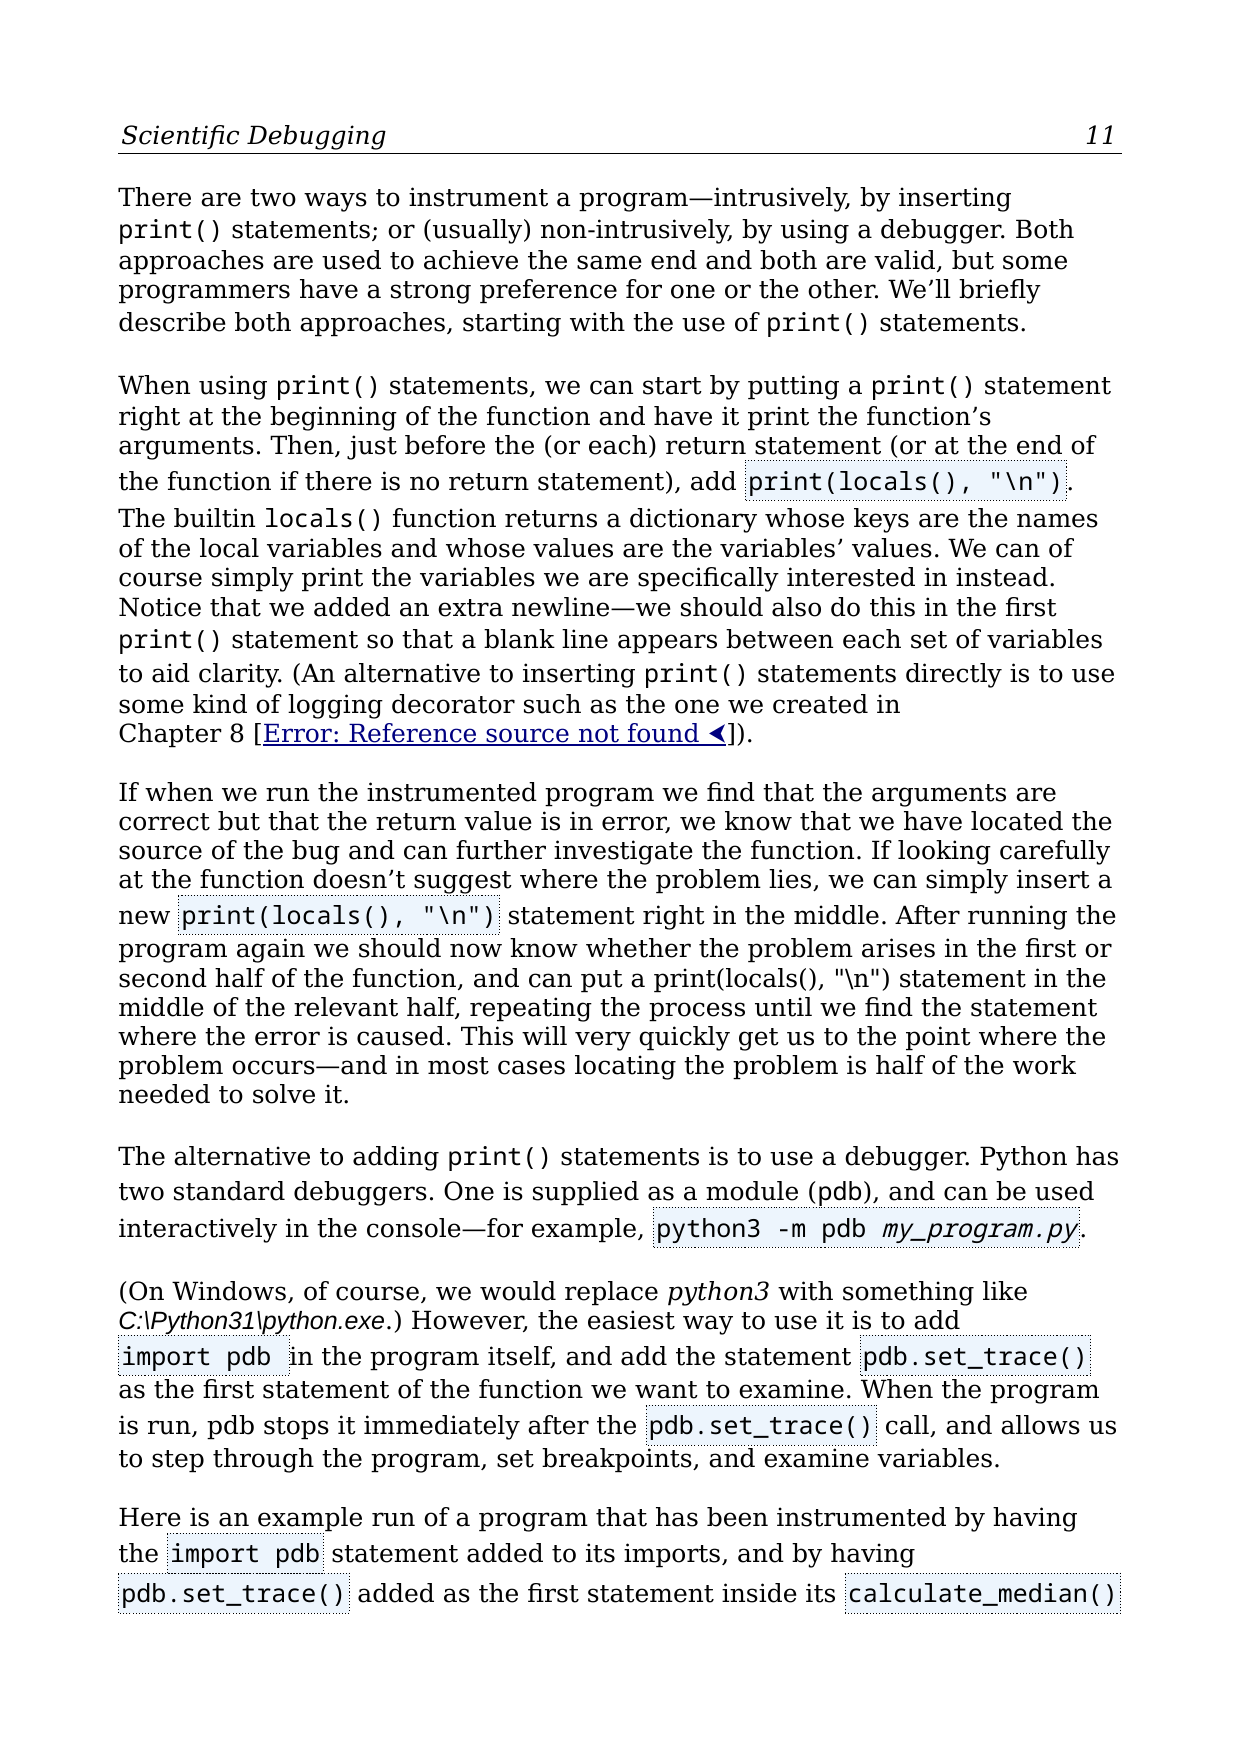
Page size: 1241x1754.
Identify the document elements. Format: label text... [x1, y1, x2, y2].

text If when we run the instrumented program we find that the arguments are correct but that the return value is in error, we know that we have located the source of the bug and can further investigate the function. If looking carefully at the function doesn’t suggest where the problem lies, we can simply insert a new print(locals(), "\n") statement right in the middle. After running the program again we should now know whether the problem arises in the first or second half of the function, and can put a print(locals(), "\n") statement in the middle of the relevant half, repeating the process until we find the statement where the error is caused. This will very quickly get us to the point where the problem occurs—and in most cases locating the problem is half of the work needed to solve it. [118, 778, 1122, 1109]
text There are two ways to instrument a program—intrusively, by inserting print() statements; or (usually) non-intrusively, by using a debugger. Both approaches are used to achieve the same end and both are valid, but some programmers have a strong preference for one or the other. We’ll briefly describe both approaches, starting with the use of print() statements. [118, 183, 1122, 338]
text (On Windows, of course, we would replace python3 with something like C:\⁠Python31\python.exe.) However, the easiest way to use it is to add import pdb in the program itself, and add the statement pdb.set_trace() as the first statement of the function we want to examine. When the program is run, pdb stops it immediately after the pdb.set_trace() call, and allows us to step through the program, set breakpoints, and examine variables. [118, 1277, 1122, 1474]
text The alternative to adding print() statements is to use a debugger. Python has two standard debuggers. One is supplied as a module (pdb), and can be used interactively in the console—for example, python3 -⁠m pdb my_program.py. [118, 1139, 1122, 1247]
text When using print() statements, we can start by putting a print() statement right at the beginning of the function and have it print the function’s arguments. Then, just before the (or each) return statement (or at the end of the function if there is no return statement), add print(locals(), "\n"). The builtin locals() function returns a dictionary whose keys are the names of the local variables and whose values are the variables’ values. We can of course simply print the variables we are specifically interested in instead. Notice that we added an extra newline—we should also do this in the first print() statement so that a blank line appears between each set of variables to aid clarity. (An alternative to inserting print() statements directly is to use some kind of logging decorator such as the one we created in Chapter 8 [Error: Reference source not found ⮜]). [118, 368, 1122, 748]
text Here is an example run of a program that has been instrumented by having the import pdb statement added to its imports, and by having pdb.set_trace() added as the first statement inside its calculate_median() [118, 1503, 1122, 1613]
